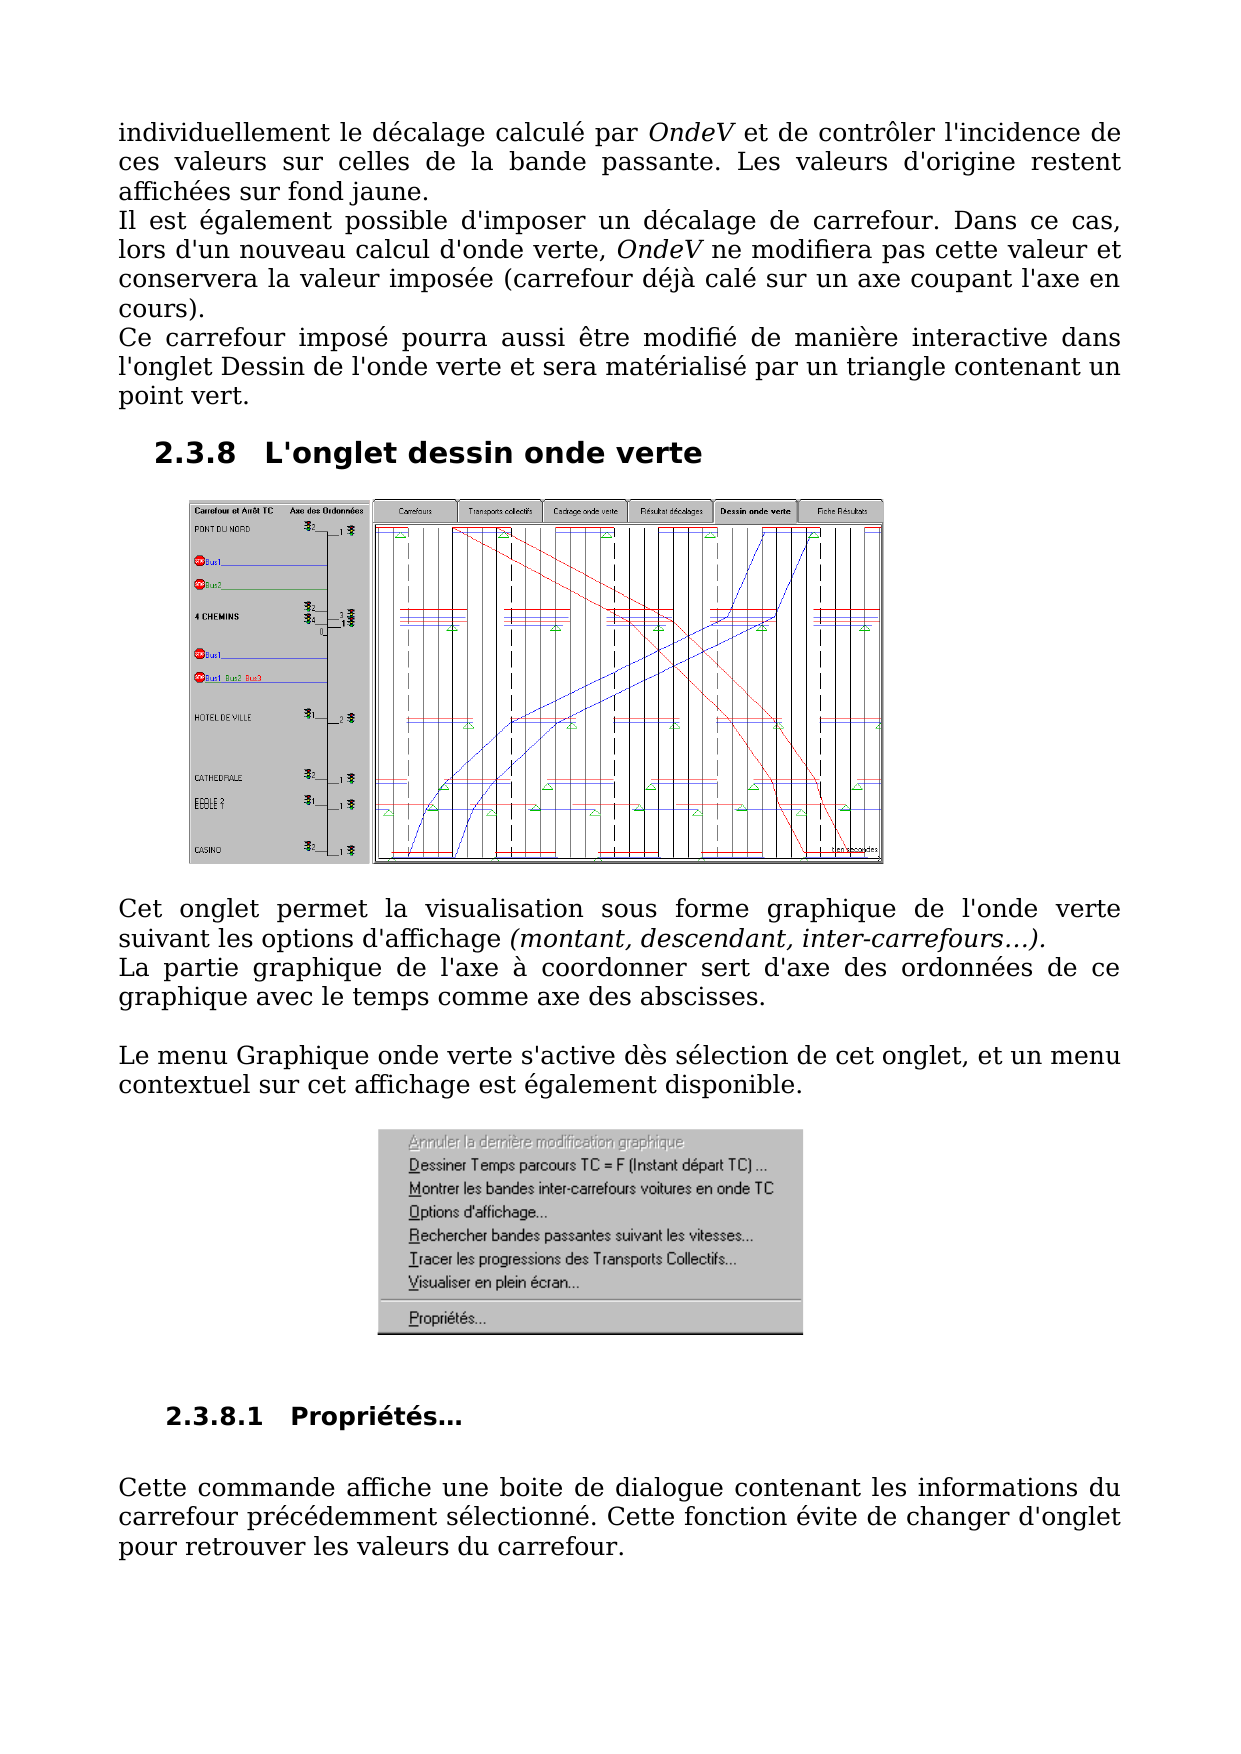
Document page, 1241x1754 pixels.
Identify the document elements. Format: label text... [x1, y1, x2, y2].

text La partie graphique de l'axe à coordonner sert d'axe des ordonnées de ce graphique avec le temps comme axe des abscisses. [118, 953, 1122, 1012]
text Cet onglet permet la visualisation sous forme graphique de l'onde verte suivant les options d'affichage (montant, descendant, inter-carrefours…). [118, 895, 1122, 953]
subtitle Propriétés… [165, 1402, 1122, 1432]
text individuellement le décalage calculé par OndeV et de contrôler l'incidence de ces valeurs sur celles de la bande passante. Les valeurs d'origine restent affichées sur fond jaune. [118, 118, 1122, 206]
text Il est également possible d'imposer un décalage de carrefour. Dans ce cas, lors d'un nouveau calcul d'onde verte, OndeV ne modifiera pas cette valeur et conservera la valeur imposée (carrefour déjà calé sur un axe coupant l'axe en cours). [118, 206, 1122, 323]
subtitle L'onglet dessin onde verte [153, 436, 1122, 470]
text Cette commande affiche une boite de dialogue contenant les informations du carrefour précédemment sélectionné. Cette fonction évite de changer d'onglet pour retrouver les valeurs du carrefour. [118, 1473, 1122, 1561]
picture [189, 500, 370, 864]
text Ce carrefour imposé pourra aussi être modifié de manière interactive dans l'onglet Dessin de l'onde verte et sera matérialisé par un triangle contenant un point vert. [118, 323, 1122, 411]
picture [372, 499, 884, 864]
picture [377, 1128, 804, 1335]
text Le menu Graphique onde verte s'active dès sélection de cet onglet, et un menu contextuel sur cet affichage est également disponible. [118, 1041, 1122, 1099]
